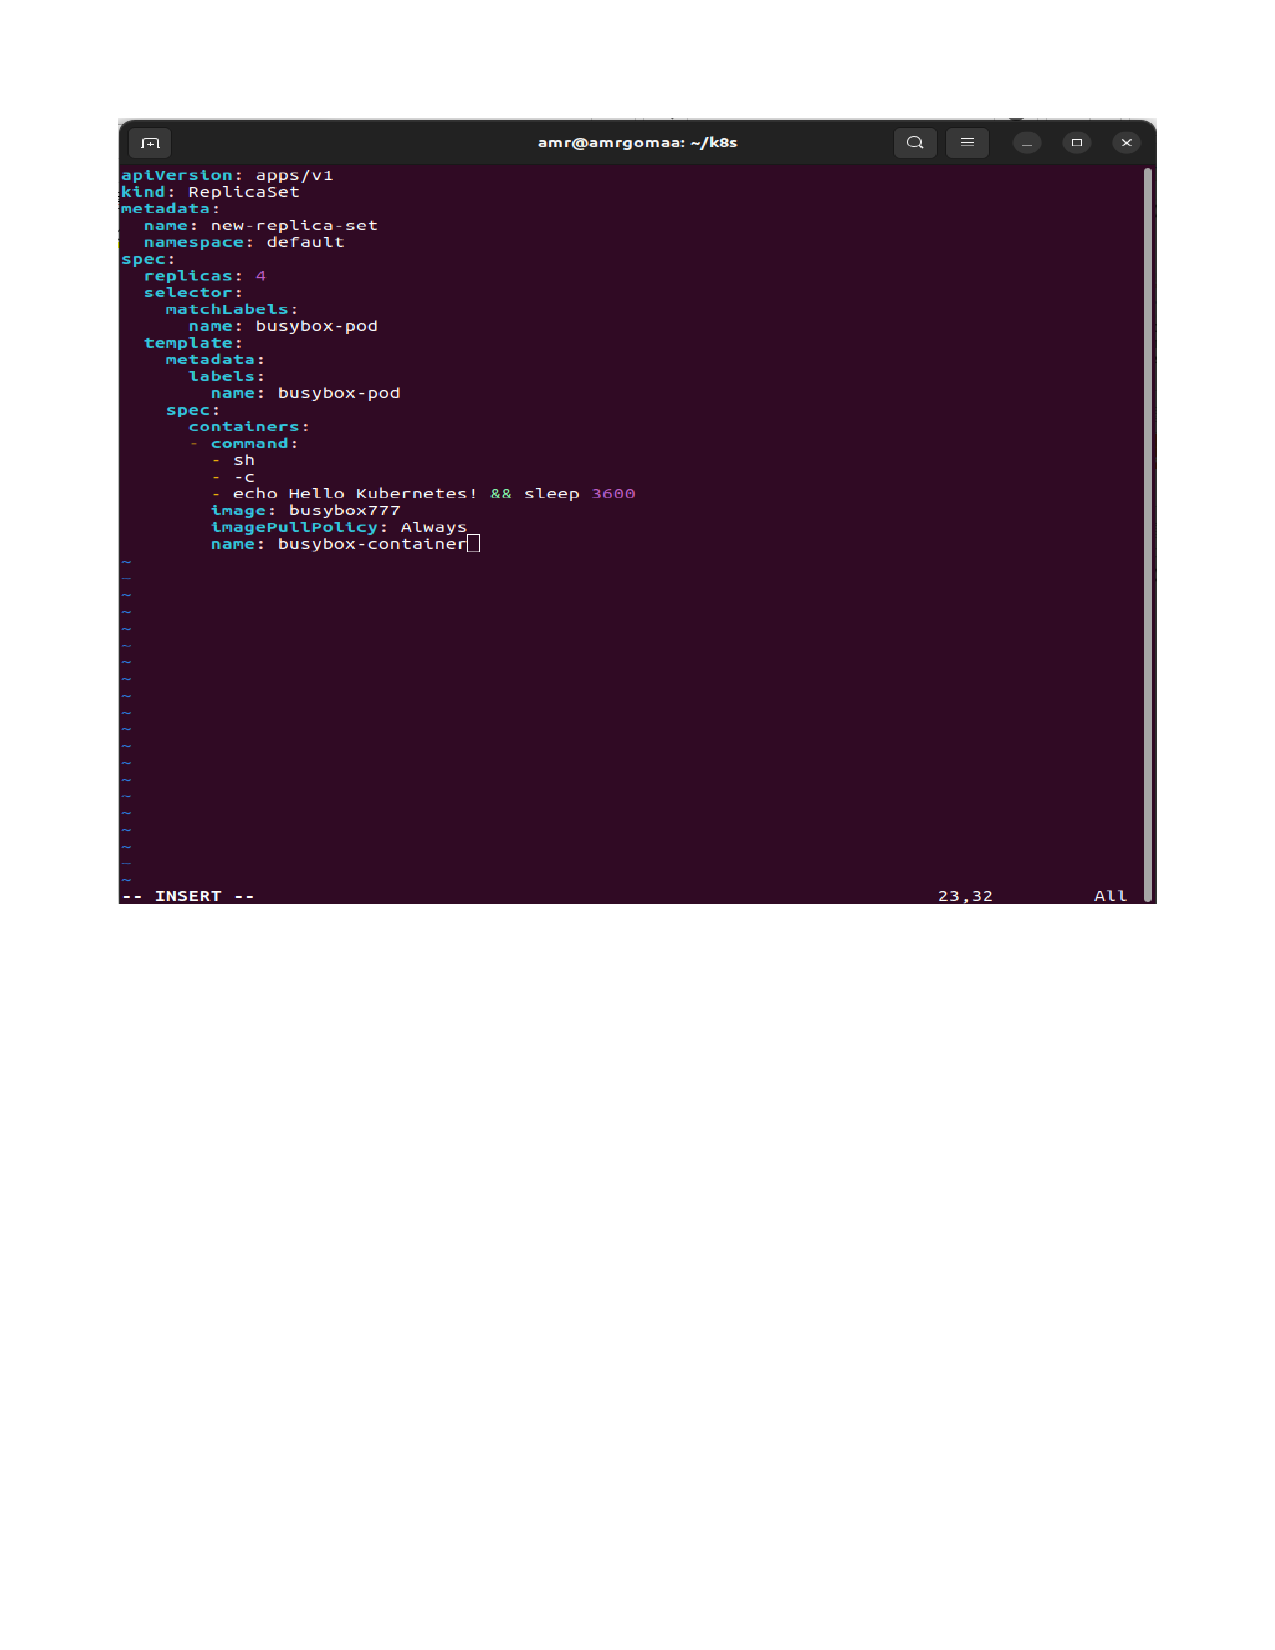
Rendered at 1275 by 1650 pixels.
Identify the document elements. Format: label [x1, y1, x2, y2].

picture [118, 118, 1157, 904]
